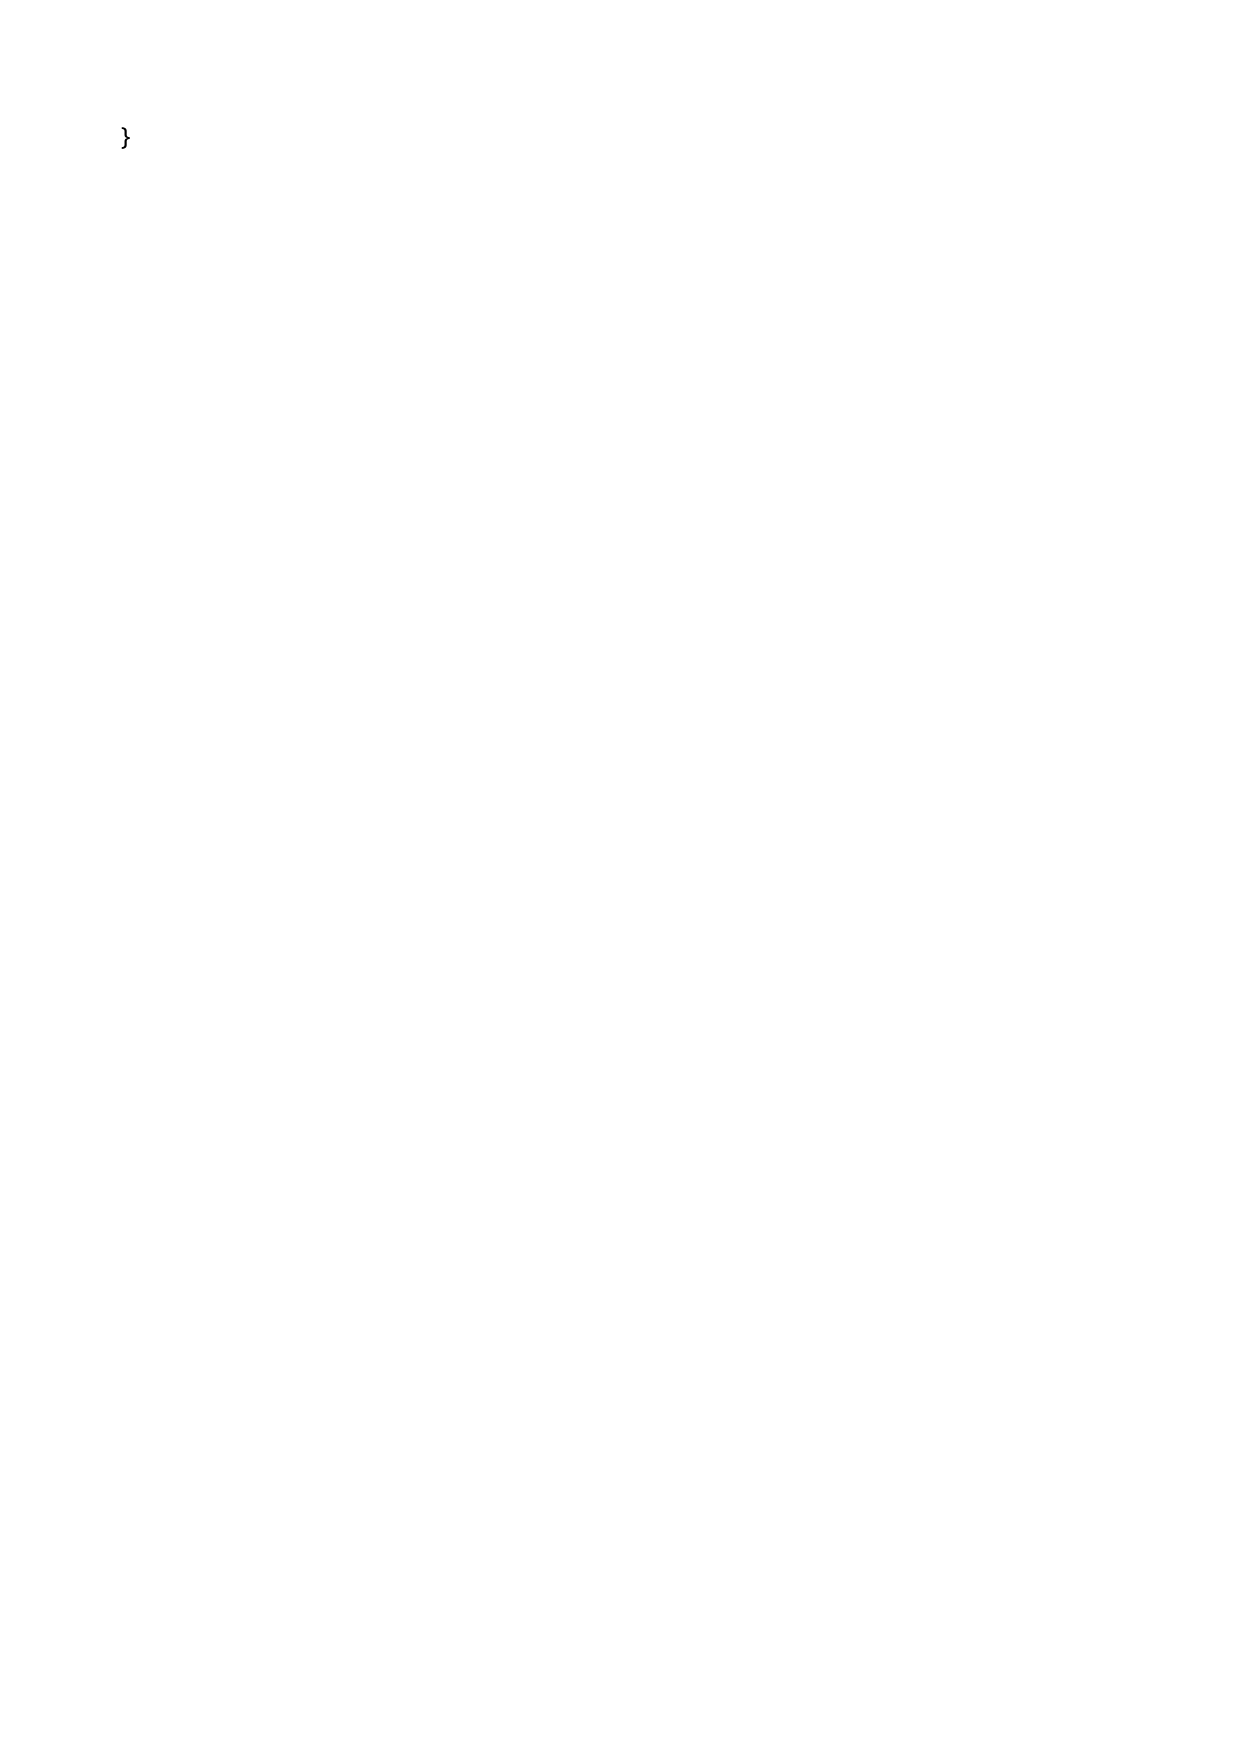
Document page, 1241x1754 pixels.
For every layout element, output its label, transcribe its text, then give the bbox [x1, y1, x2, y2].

text } [118, 118, 1122, 152]
